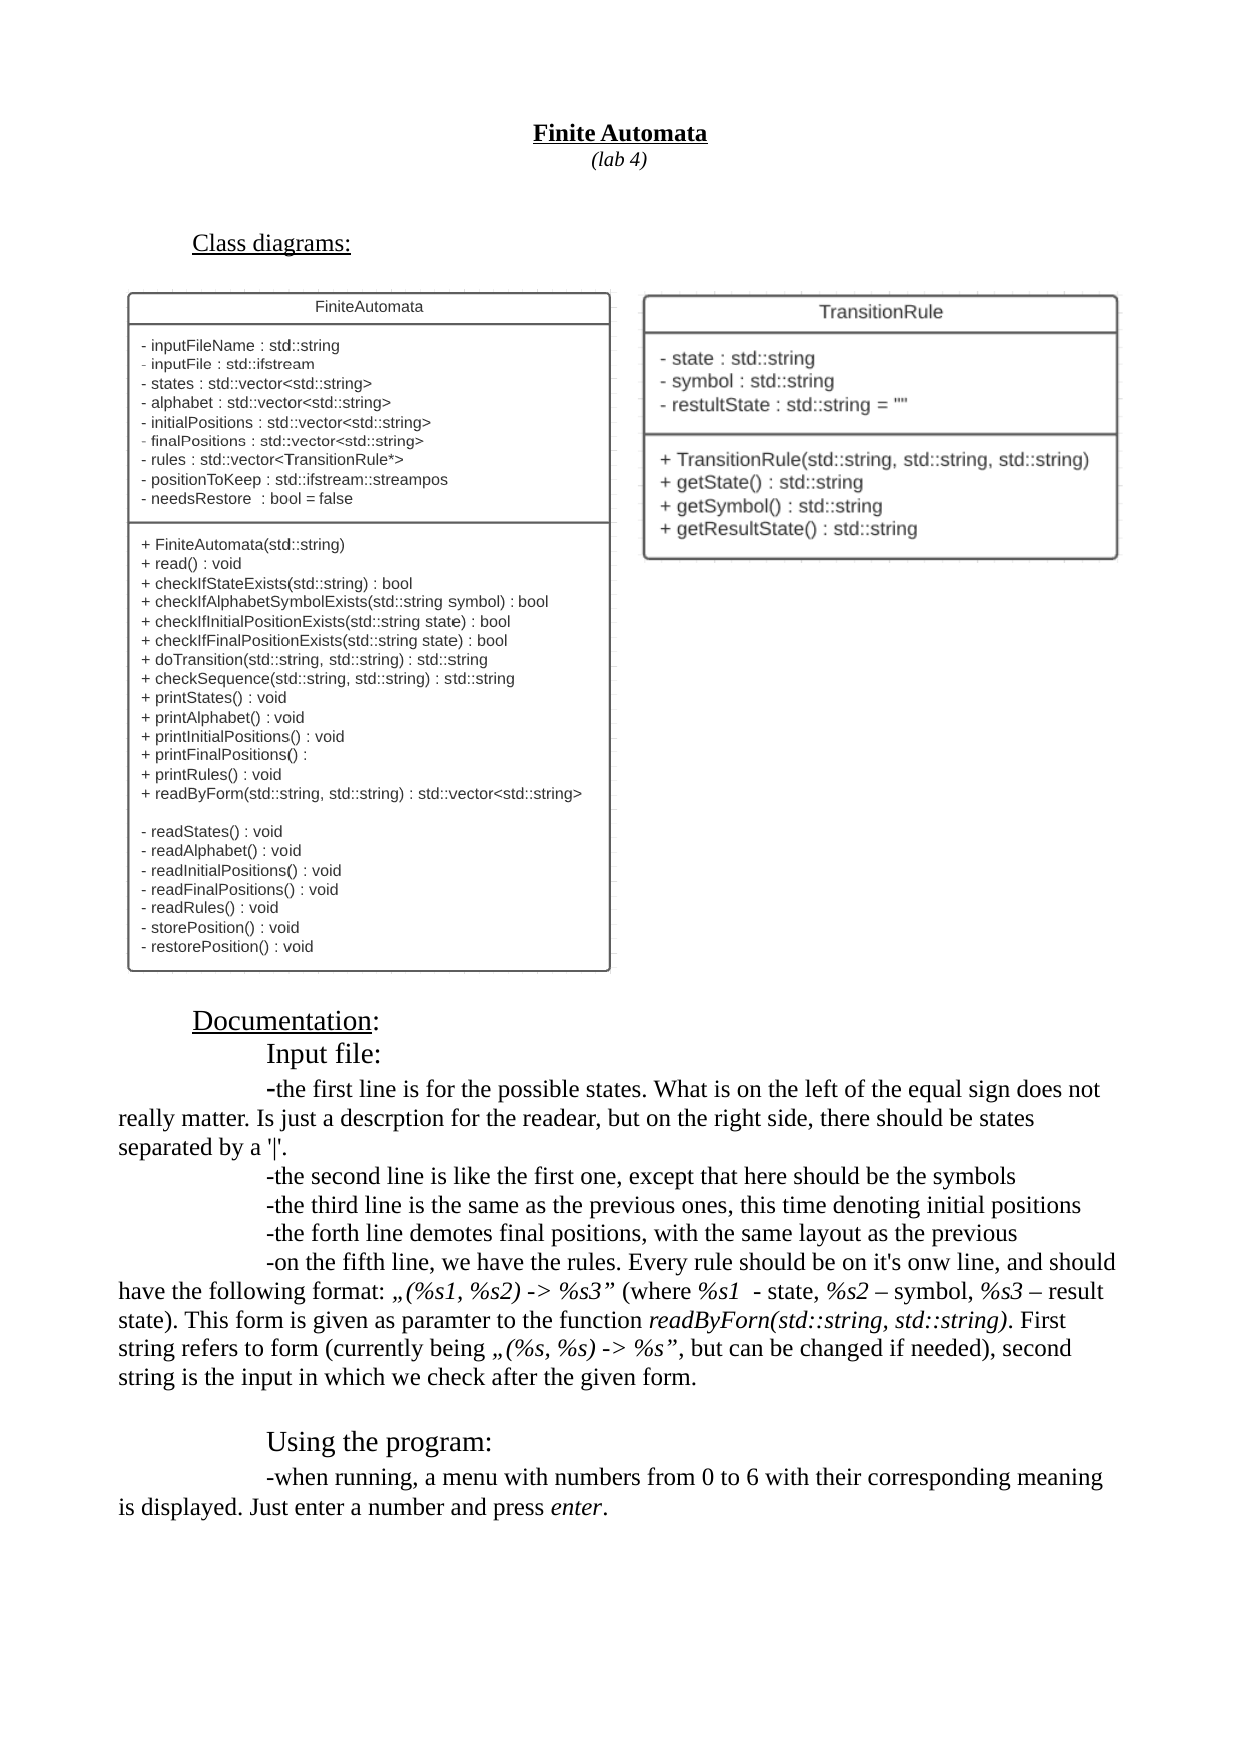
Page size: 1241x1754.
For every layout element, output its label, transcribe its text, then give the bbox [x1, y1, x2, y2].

text -the first line is for the possible states. What is on the left of the equal sign does not really matter. Is just a descrption for the readear, but on the right side, there should be states separated by a '|'. [118, 1070, 1122, 1161]
text -the third line is the same as the previous ones, this time denoting initial positions [118, 1190, 1122, 1218]
text -on the fifth line, we have the rules. Every rule should be on it's onw line, and should have the following format: „(%s1, %s2) -> %s3” (where %s1 - state, %s2 – symbol, %s3 – result state). This form is given as paramter to the function readByForn(std::string, std::string). First string refers to form (currently being „(%s, %s) -> %s”, but can be changed if needed), second string is the input in which we check after the given form. [118, 1247, 1122, 1391]
text Class diagrams: [118, 228, 1122, 257]
text Finite Automata [118, 118, 1122, 147]
text -the forth line demotes final positions, with the same layout as the previous [118, 1218, 1122, 1247]
text -when running, a menu with numbers from 0 to 6 with their corresponding meaning is displayed. Just enter a number and press enter. [118, 1458, 1122, 1520]
text -the second line is like the first one, except that here should be the symbols [118, 1161, 1122, 1190]
text (lab 4) [118, 147, 1122, 171]
text Input file: [118, 1036, 1122, 1070]
text Using the program: [118, 1424, 1122, 1458]
text Documentation: [118, 1003, 1122, 1036]
